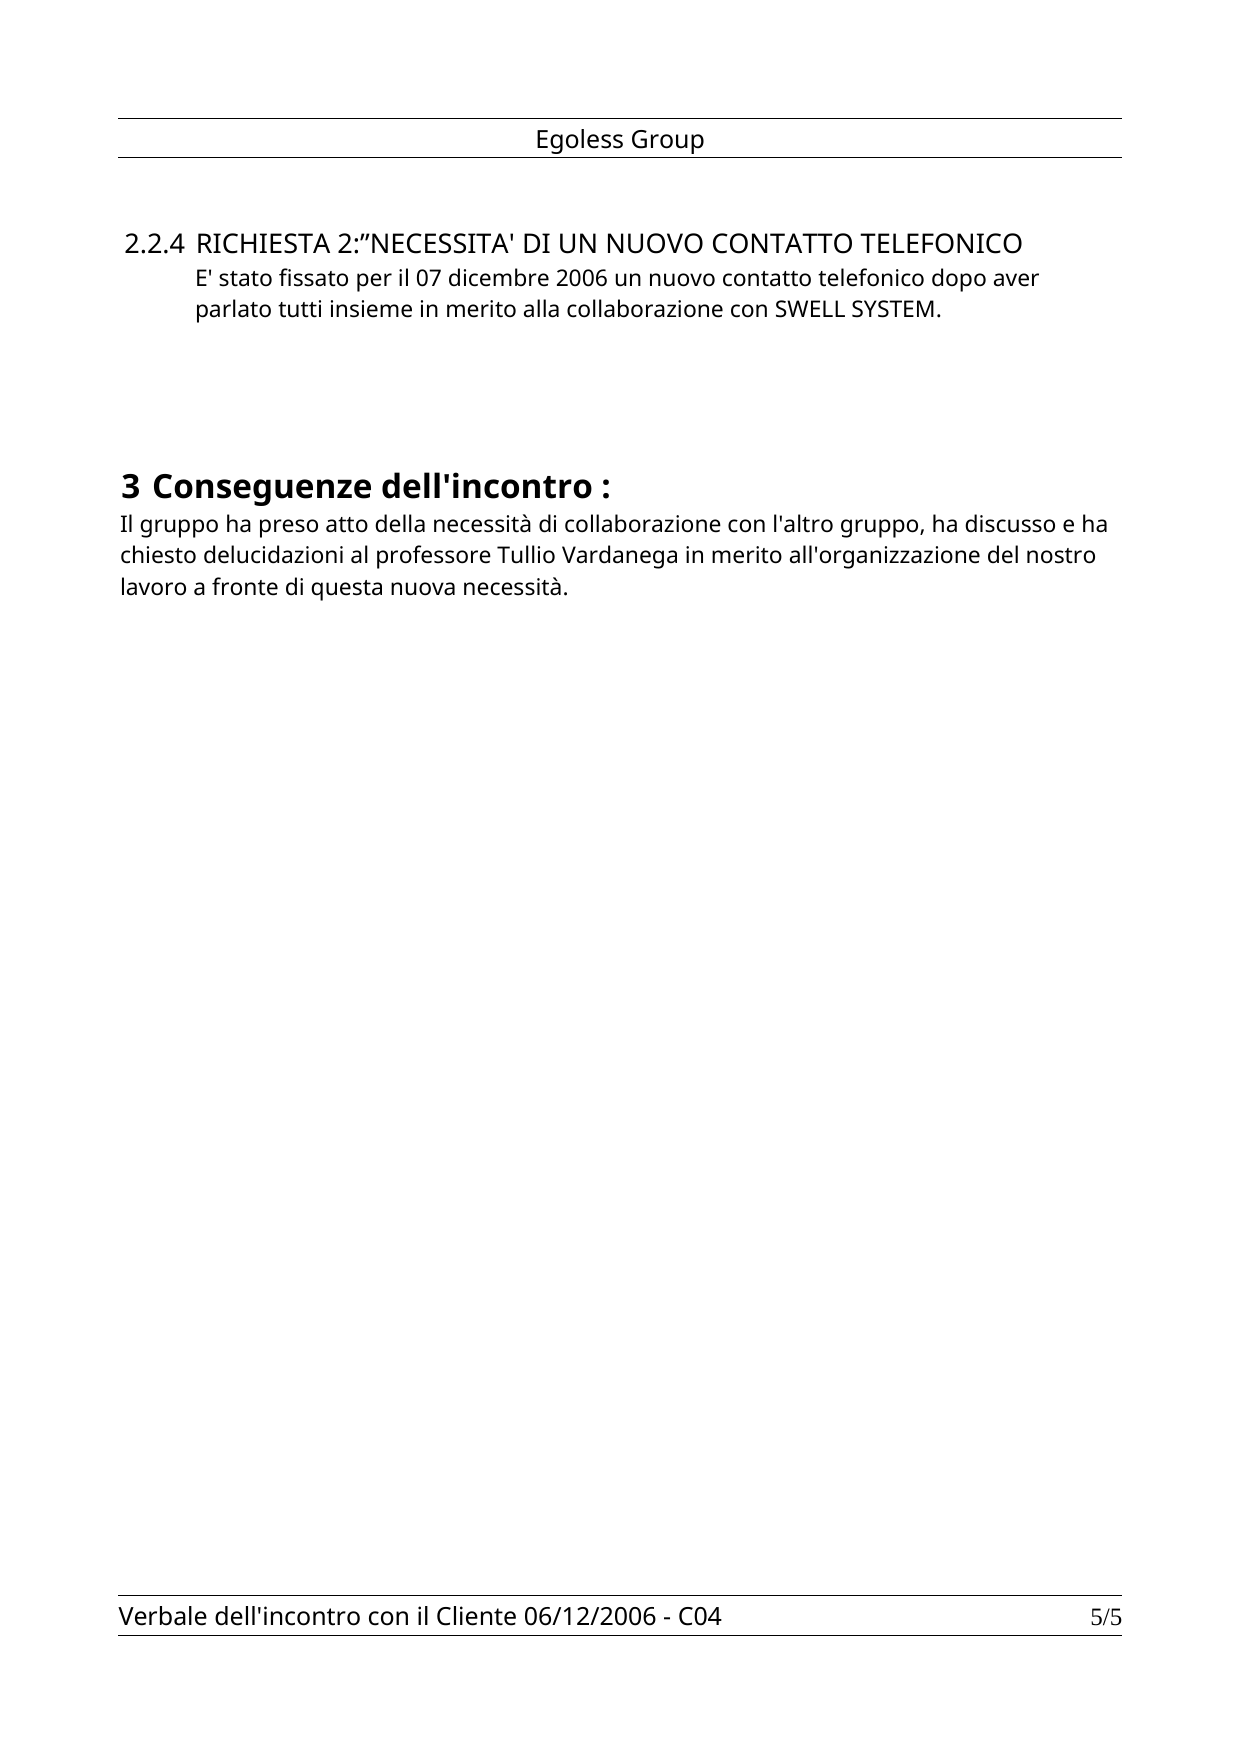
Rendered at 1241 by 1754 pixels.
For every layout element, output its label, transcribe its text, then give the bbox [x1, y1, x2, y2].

subtitle Conseguenze dell'incontro : [121, 463, 1122, 508]
subtitle RICHIESTA 2:”NECESSITA' DI UN NUOVO CONTATTO TELEFONICO [124, 225, 1122, 262]
list E' stato fissato per il 07 dicembre 2006 un nuovo contatto telefonico dopo aver parlato tutti insieme in merito alla collaborazione con SWELL SYSTEM. [157, 262, 1122, 324]
text Il gruppo ha preso atto della necessità di collaborazione con l'altro gruppo, ha discusso e ha chiesto delucidazioni al professore Tullio Vardanega in merito all'organizzazione del nostro lavoro a fronte di questa nuova necessità. [120, 508, 1122, 602]
